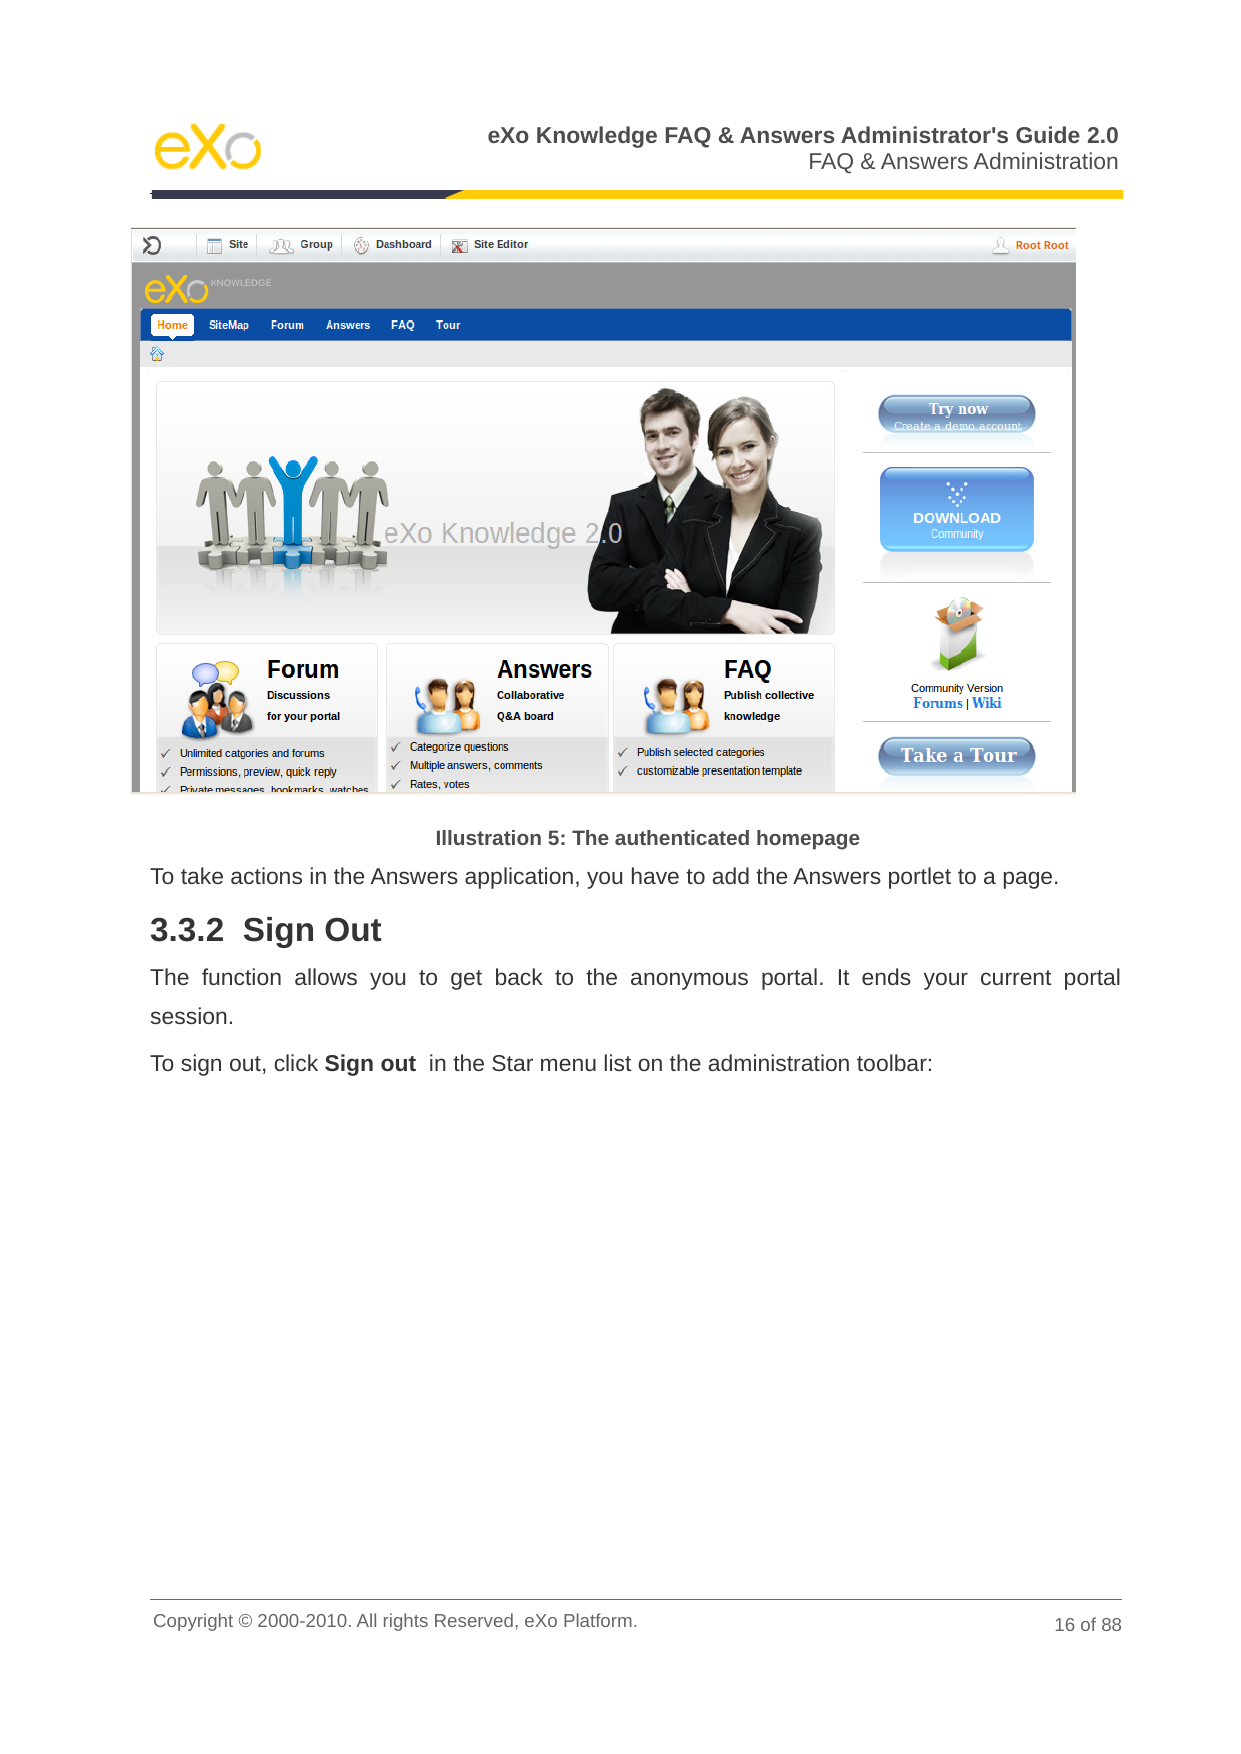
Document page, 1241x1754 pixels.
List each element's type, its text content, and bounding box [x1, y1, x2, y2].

text The function allows you to get back to the anonymous portal. It ends your current portal session. [150, 963, 1122, 1029]
subtitle Sign Out [150, 910, 1122, 948]
picture [155, 123, 262, 170]
text Illustration 5: The authenticated homepage [148, 309, 1148, 850]
text To sign out, click Sign out in the Star menu list on the administration toolbar: [76, 1050, 1122, 1076]
picture [130, 227, 1076, 795]
text [150, 223, 1148, 309]
picture [151, 190, 1124, 199]
text To take actions in the Answers application, you have to add the Answers portlet to a page. [150, 850, 1122, 889]
